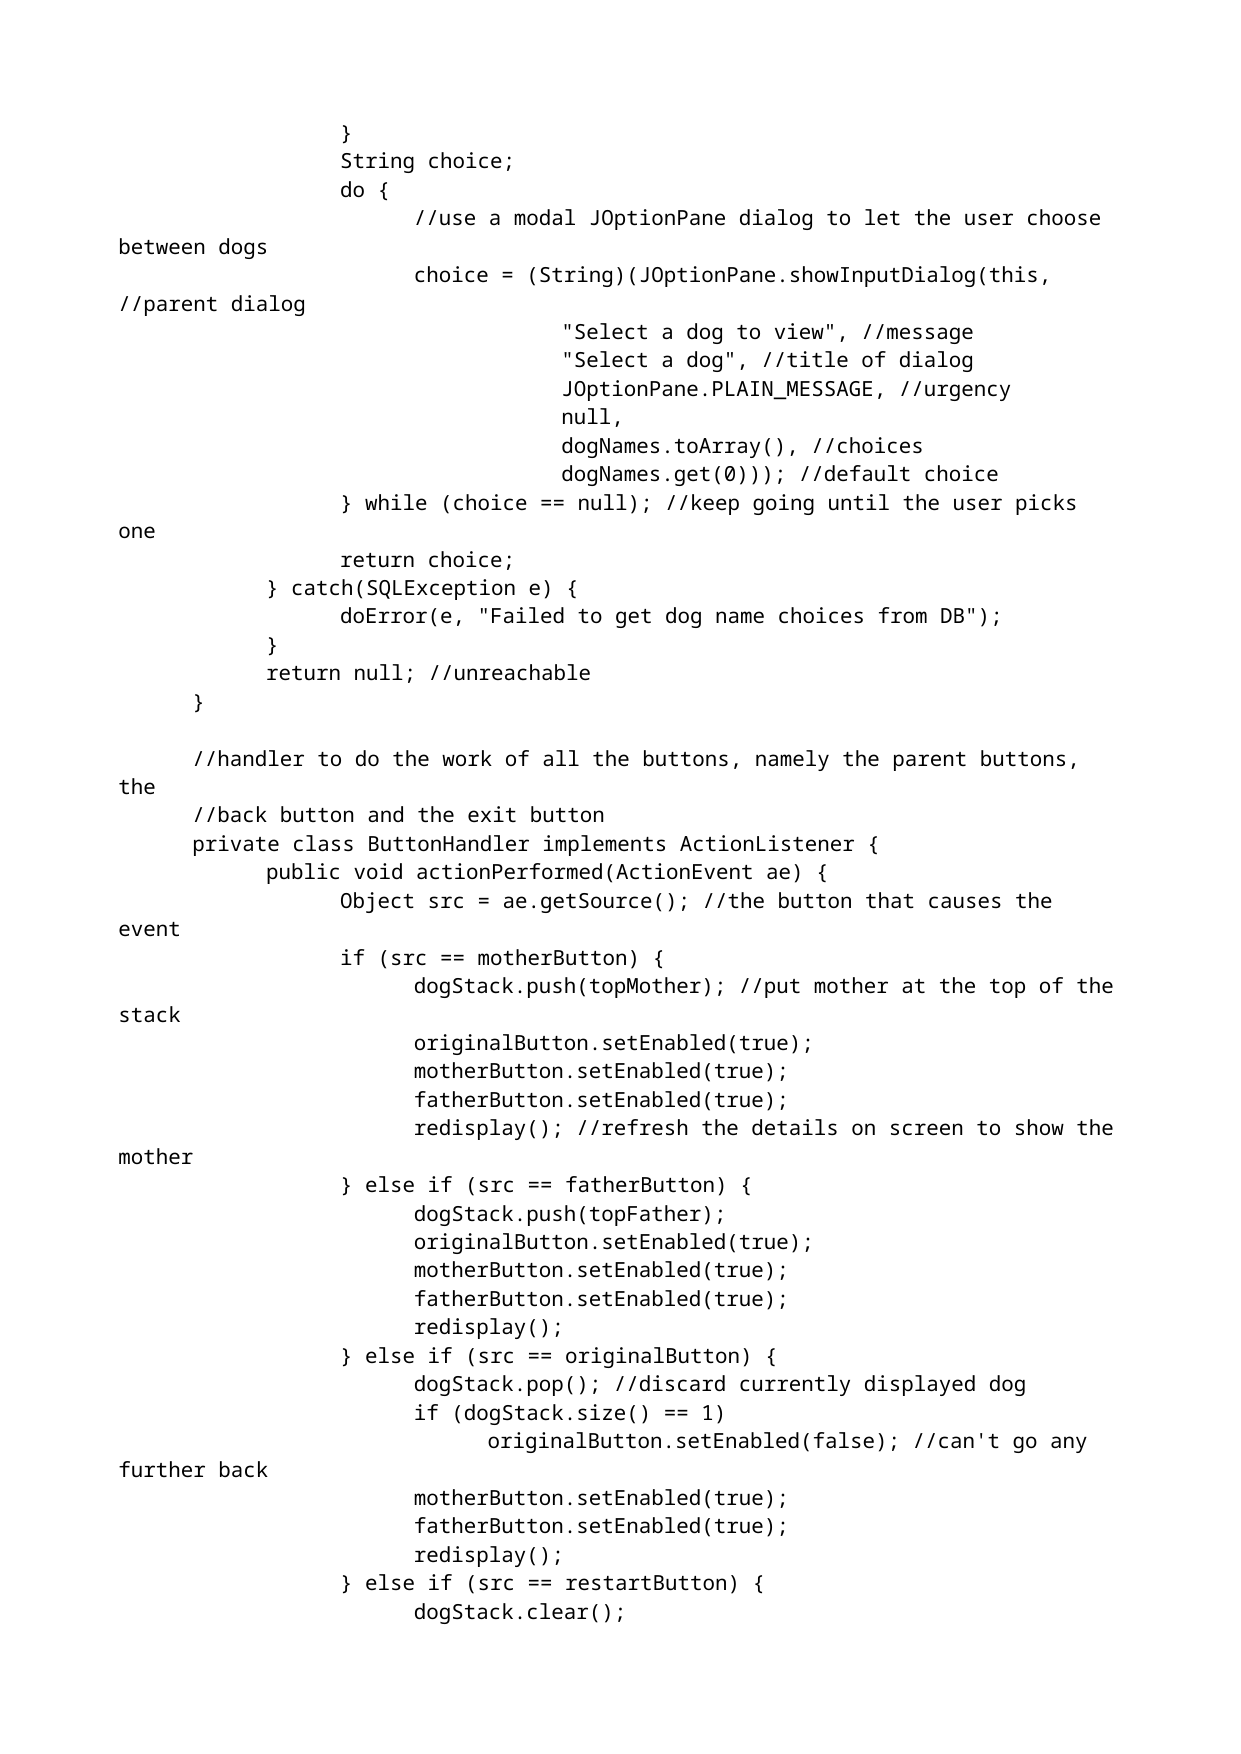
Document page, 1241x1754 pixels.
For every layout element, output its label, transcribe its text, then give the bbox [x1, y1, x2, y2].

text motherButton.setEnabled(true); [118, 1256, 1122, 1284]
text if (dogStack.size() == 1) [118, 1398, 1122, 1426]
text "Select a dog to view", //message [118, 317, 1122, 346]
text return null; //unreachable [118, 658, 1122, 687]
text String choice; [118, 147, 1122, 175]
text originalButton.setEnabled(true); [118, 1028, 1122, 1057]
text } else if (src == restartButton) { [118, 1568, 1122, 1597]
text do { [118, 175, 1122, 203]
text redisplay(); [118, 1312, 1122, 1341]
text redisplay(); [118, 1540, 1122, 1568]
text } [118, 630, 1122, 658]
text //use a modal JOptionPane dialog to let the user choose between dogs [118, 203, 1122, 260]
text Object src = ae.getSource(); //the button that causes the event [118, 886, 1122, 943]
text //back button and the exit button [118, 801, 1122, 829]
text JOptionPane.PLAIN_MESSAGE, //urgency [118, 374, 1122, 402]
text } [118, 687, 1122, 715]
text fatherButton.setEnabled(true); [118, 1512, 1122, 1540]
text dogNames.toArray(), //choices [118, 431, 1122, 459]
text doError(e, "Failed to get dog name choices from DB"); [118, 602, 1122, 630]
text } [118, 118, 1122, 147]
text originalButton.setEnabled(false); //can't go any further back [118, 1426, 1122, 1483]
text private class ButtonHandler implements ActionListener { [118, 829, 1122, 857]
text return choice; [118, 545, 1122, 573]
text motherButton.setEnabled(true); [118, 1483, 1122, 1512]
text dogNames.get(0))); //default choice [118, 459, 1122, 488]
text } while (choice == null); //keep going until the user picks one [118, 488, 1122, 545]
text redisplay(); //refresh the details on screen to show the mother [118, 1113, 1122, 1170]
text fatherButton.setEnabled(true); [118, 1085, 1122, 1113]
text "Select a dog", //title of dialog [118, 346, 1122, 374]
text dogStack.push(topMother); //put mother at the top of the stack [118, 971, 1122, 1028]
text null, [118, 402, 1122, 431]
text dogStack.pop(); //discard currently displayed dog [118, 1369, 1122, 1398]
text if (src == motherButton) { [118, 943, 1122, 971]
text public void actionPerformed(ActionEvent ae) { [118, 857, 1122, 886]
text choice = (String)(JOptionPane.showInputDialog(this, //parent dialog [118, 260, 1122, 317]
text dogStack.clear(); [118, 1597, 1122, 1625]
text } else if (src == originalButton) { [118, 1341, 1122, 1369]
text } catch(SQLException e) { [118, 573, 1122, 602]
text //handler to do the work of all the buttons, namely the parent buttons, the [118, 744, 1122, 801]
text motherButton.setEnabled(true); [118, 1057, 1122, 1085]
text fatherButton.setEnabled(true); [118, 1284, 1122, 1312]
text originalButton.setEnabled(true); [118, 1227, 1122, 1256]
text dogStack.push(topFather); [118, 1199, 1122, 1227]
text } else if (src == fatherButton) { [118, 1170, 1122, 1199]
